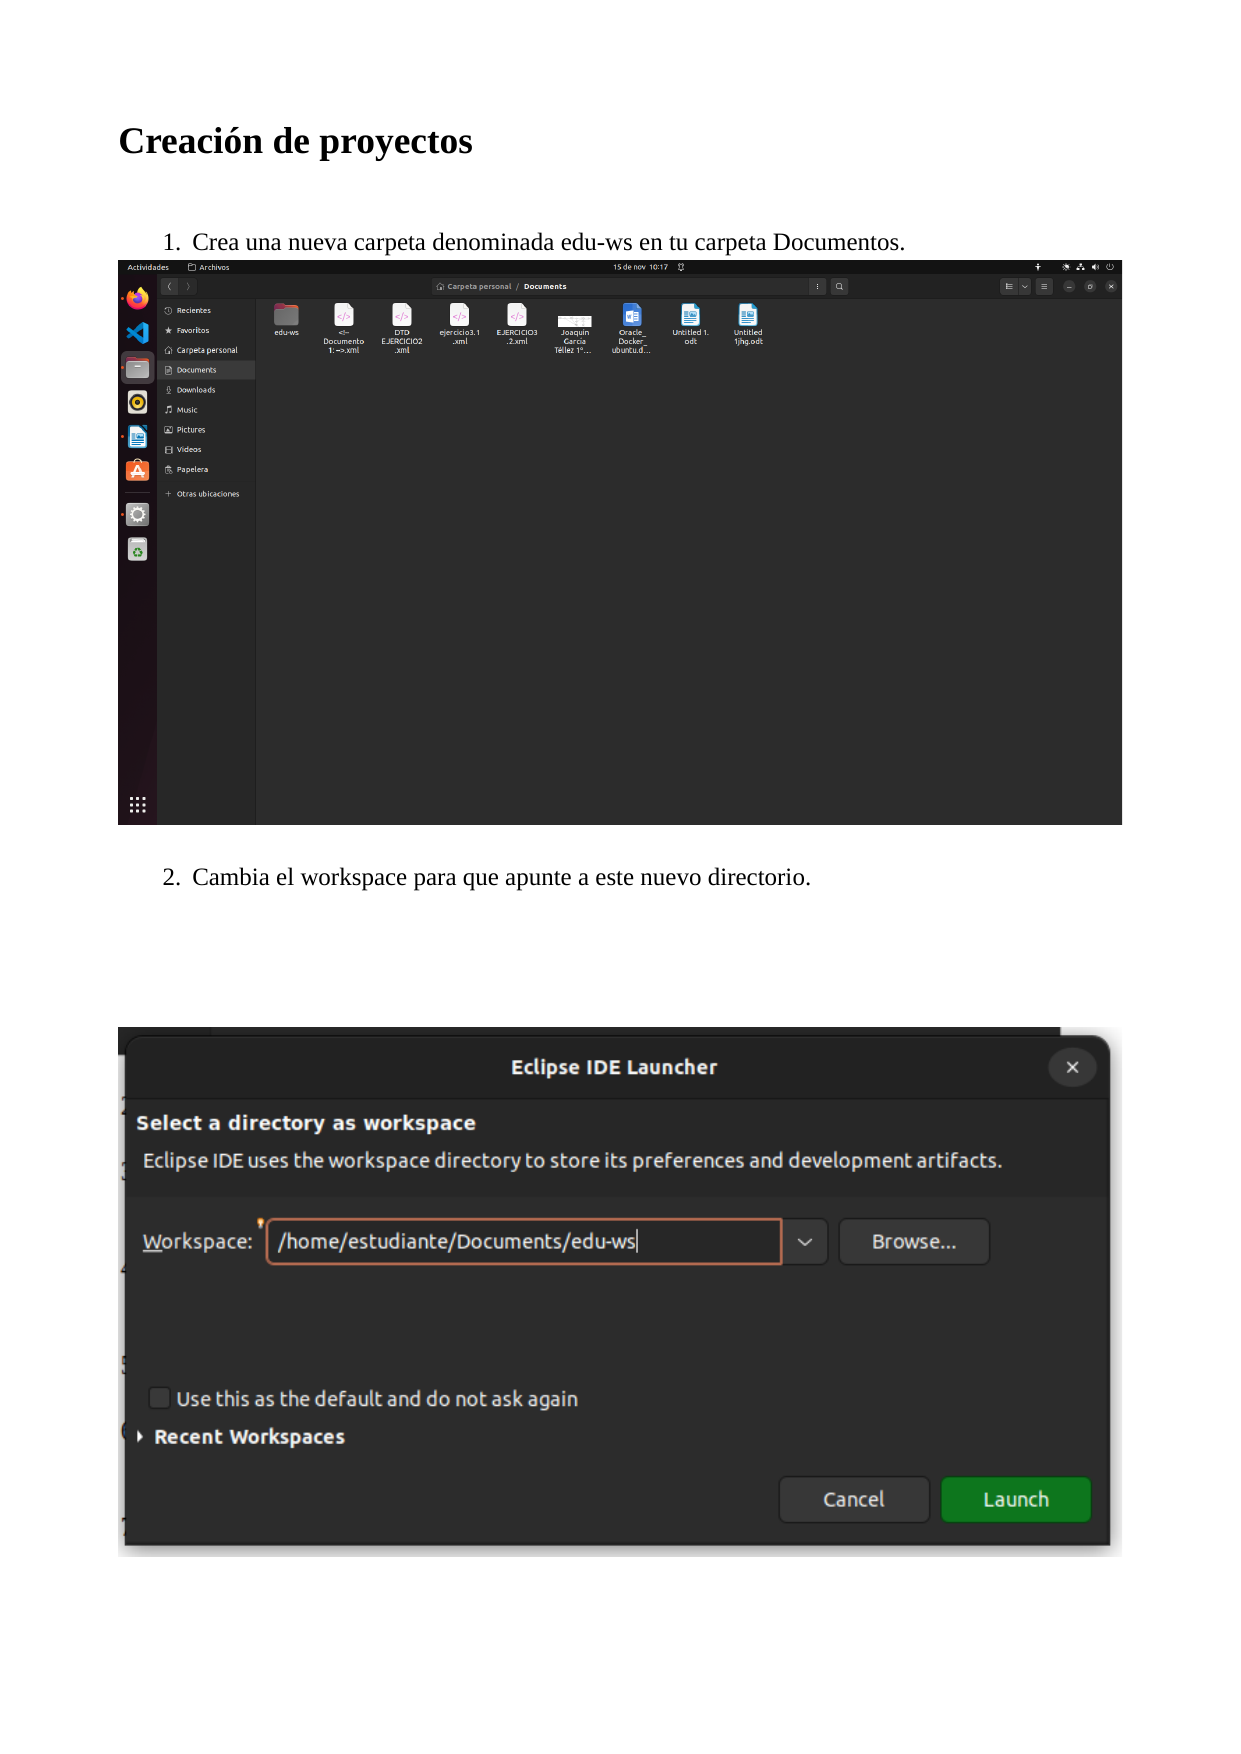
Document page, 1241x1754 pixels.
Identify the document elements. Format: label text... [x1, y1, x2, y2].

picture [118, 260, 1123, 825]
list Cambia el workspace para que apunte a este nuevo directorio. [162, 862, 1122, 891]
picture [118, 1027, 1123, 1557]
subtitle Creación de proyectos [118, 118, 1122, 161]
list Crea una nueva carpeta denominada edu-ws en tu carpeta Documentos. [162, 227, 1122, 256]
